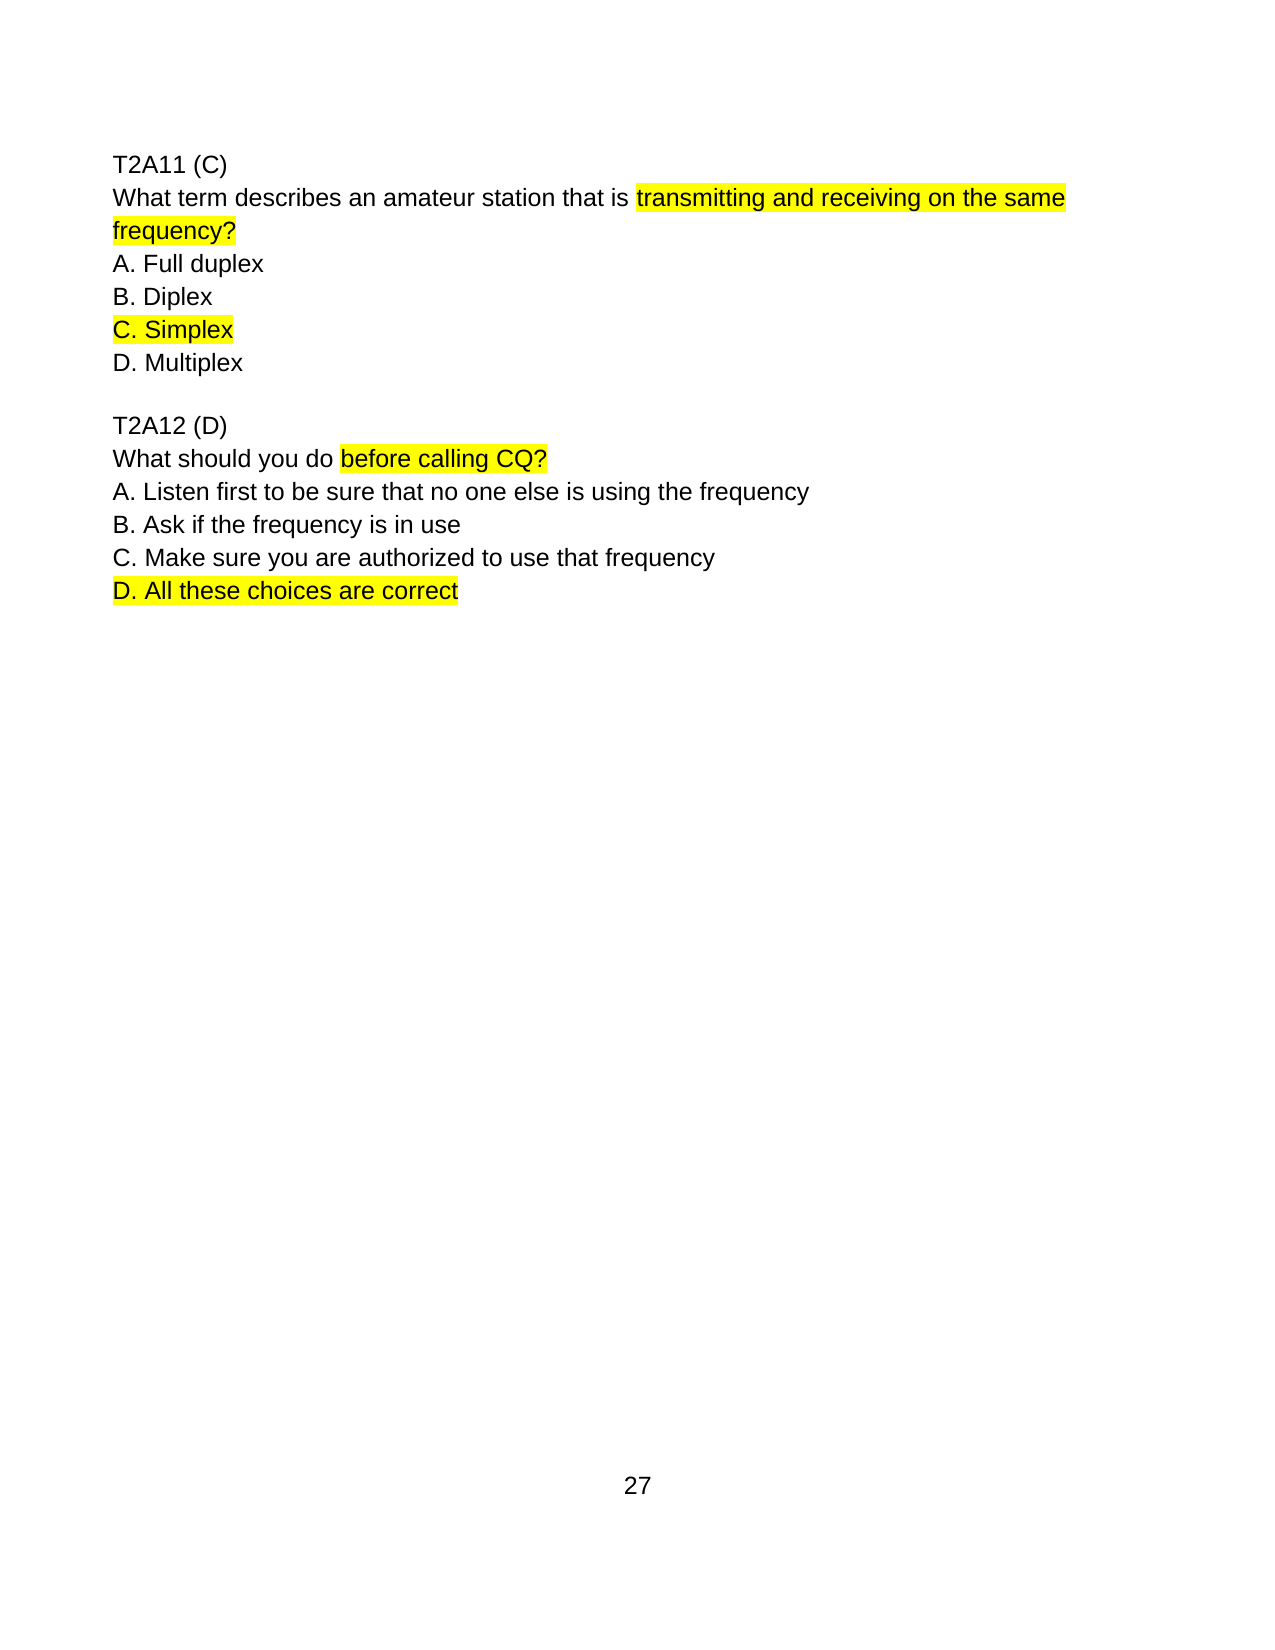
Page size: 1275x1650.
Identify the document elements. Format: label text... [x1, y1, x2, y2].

text T2A12 (D) What should you do before calling CQ? A. Listen first to be sure that no one else is using the frequency B. Ask if the frequency is in use C. Make sure you are authorized to use that frequency D. All these choices are correct [112, 411, 1162, 605]
text T2A11 (C) What term describes an amateur station that is transmitting and receiving on the same frequency? A. Full duplex B. Diplex C. Simplex D. Multiplex [112, 150, 1162, 377]
